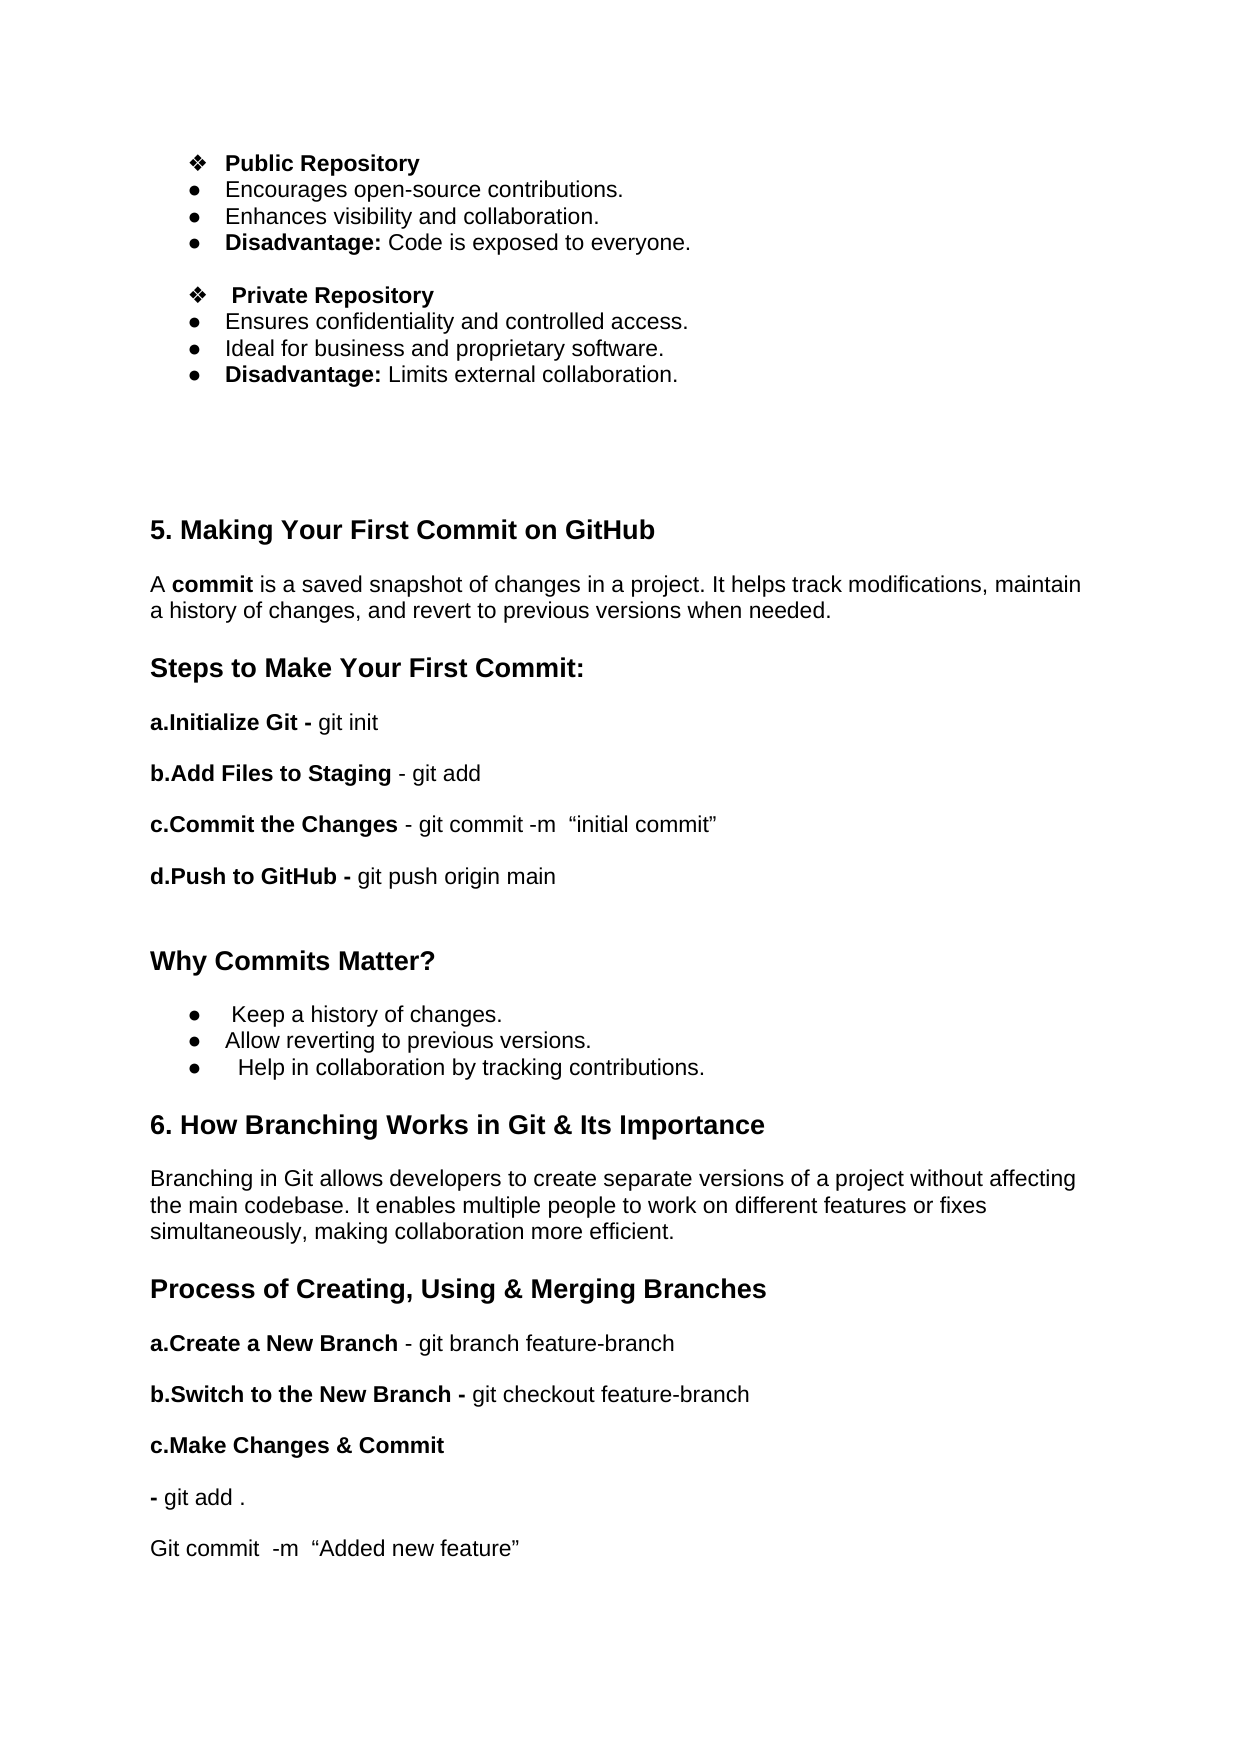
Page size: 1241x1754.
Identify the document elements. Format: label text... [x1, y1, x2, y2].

subtitle 6. How Branching Works in Git & Its Importance [150, 1109, 1090, 1140]
text c.Make Changes & Commit [150, 1432, 1090, 1459]
text a.Initialize Git - git init [150, 709, 1090, 735]
list Ideal for business and proprietary software. [187, 334, 1090, 361]
list Ensures confidentiality and controlled access. [187, 308, 1090, 334]
list Encourages open-source contributions. [187, 176, 1090, 203]
text - git add . [150, 1484, 1090, 1510]
subtitle Process of Creating, Using & Merging Branches [150, 1273, 1090, 1305]
text b.Switch to the New Branch - git checkout feature-branch [150, 1381, 1090, 1407]
text a.Create a New Branch - git branch feature-branch [150, 1330, 1090, 1356]
list Enhances visibility and collaboration. [187, 203, 1090, 229]
text A commit is a saved snapshot of changes in a project. It helps track modifications, maintain a history of changes, and revert to previous versions when needed. [150, 571, 1090, 623]
list Disadvantage: Code is exposed to everyone. [187, 229, 1090, 282]
list Allow reverting to previous versions. [187, 1027, 1090, 1053]
text d.Push to GitHub - git push origin main [150, 863, 1090, 915]
list Private Repository [187, 282, 1090, 308]
list Disadvantage: Limits external collaboration. [187, 361, 1090, 387]
subtitle Steps to Make Your First Commit: [150, 652, 1090, 684]
text Git commit -m “Added new feature” [150, 1535, 1090, 1562]
list Public Repository [187, 150, 1090, 176]
text b.Add Files to Staging - git add [150, 760, 1090, 786]
list Help in collaboration by tracking contributions. [187, 1053, 1090, 1080]
text Branching in Git allows developers to create separate versions of a project without affecting the main codebase. It enables multiple people to work on different features or fixes simultaneously, making collaboration more efficient. [150, 1165, 1090, 1244]
subtitle 5. Making Your First Commit on GitHub [150, 514, 1090, 546]
subtitle Why Commits Matter? [150, 944, 1090, 976]
text c.Commit the Changes - git commit -m “initial commit” [150, 811, 1090, 838]
list Keep a history of changes. [187, 1001, 1090, 1027]
